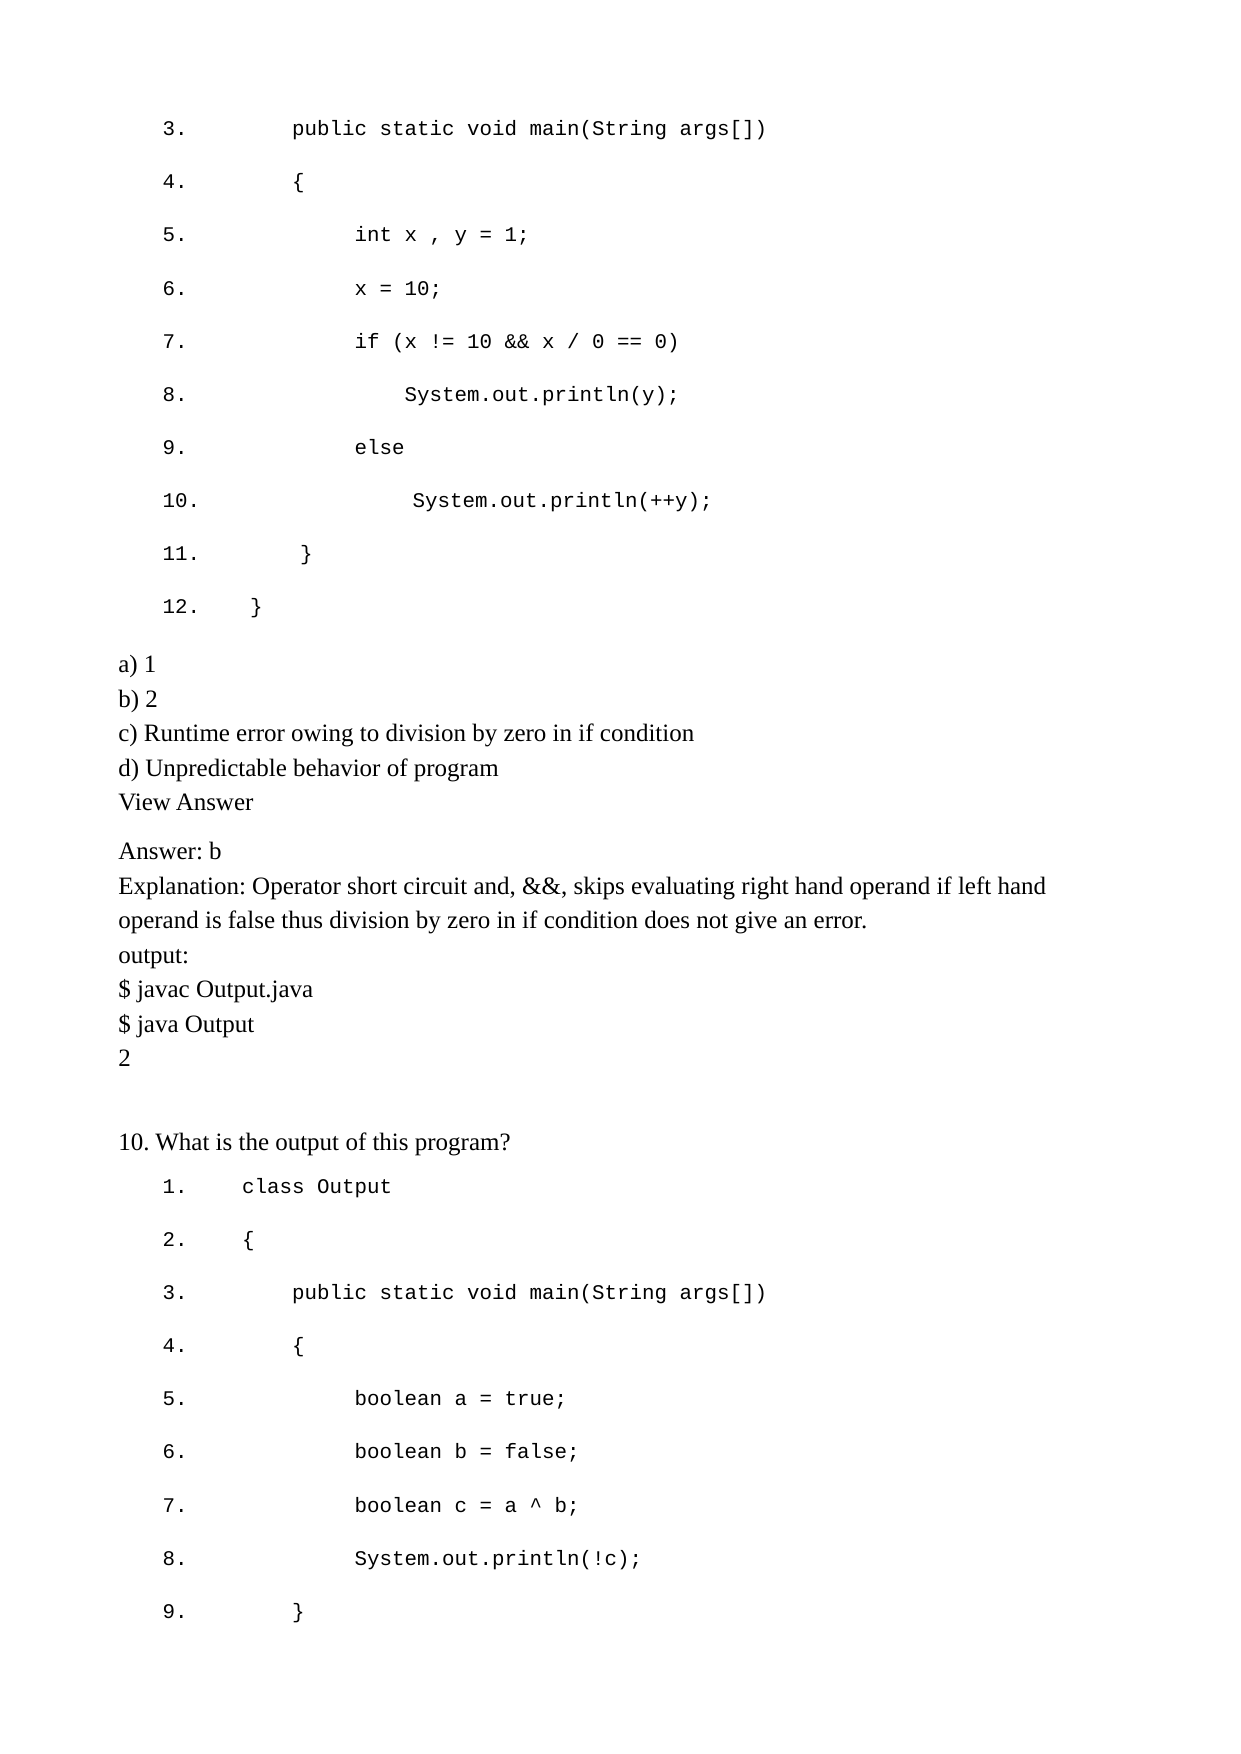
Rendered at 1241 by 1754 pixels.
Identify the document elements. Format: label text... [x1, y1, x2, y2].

list boolean b = false; [162, 1441, 1122, 1465]
list else [162, 437, 1122, 461]
list public static void main(String args[]) [162, 118, 1122, 142]
list boolean a = true; [162, 1388, 1122, 1412]
text Answer: b Explanation: Operator short circuit and, &&, skips evaluating right hand operand if left hand operand is false thus division by zero in if condition does not give an error. output: $ javac Output.java $ java Output 2 [118, 836, 1122, 1106]
list x = 10; [162, 277, 1122, 301]
list public static void main(String args[]) [162, 1282, 1122, 1306]
list } [162, 543, 1122, 567]
list System.out.println(++y); [162, 490, 1122, 514]
list boolean c = a ^ b; [162, 1494, 1122, 1518]
text 10. What is the output of this program? [118, 1127, 1122, 1156]
list { [162, 171, 1122, 195]
list if (x != 10 && x / 0 == 0) [162, 331, 1122, 354]
list { [162, 1335, 1122, 1359]
list System.out.println(!c); [162, 1548, 1122, 1571]
list System.out.println(y); [162, 384, 1122, 407]
list class Output [162, 1176, 1122, 1199]
list int x , y = 1; [162, 224, 1122, 248]
list } [162, 596, 1122, 620]
list } [162, 1601, 1122, 1624]
text a) 1 b) 2 c) Runtime error owing to division by zero in if condition d) Unpredictable behavior of program View Answer [118, 649, 1122, 816]
list { [162, 1229, 1122, 1253]
